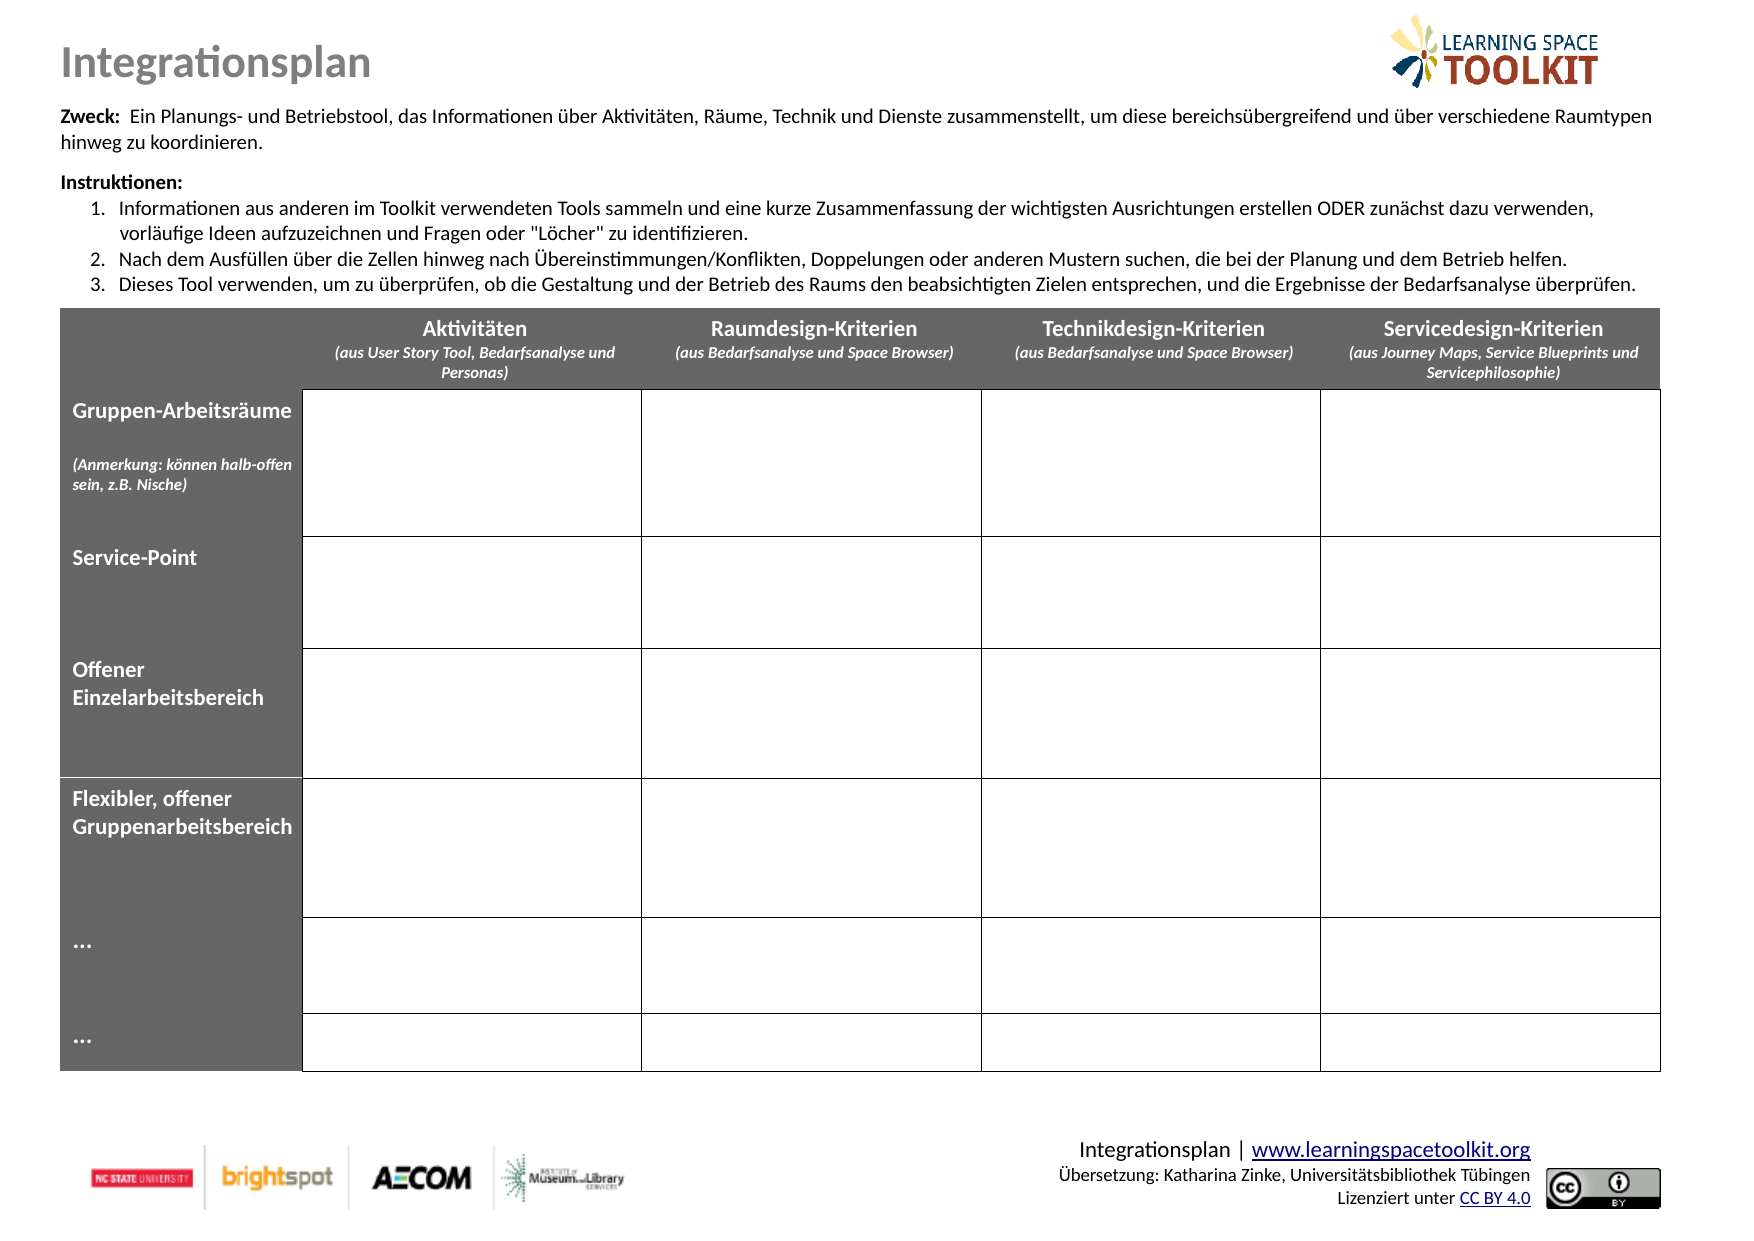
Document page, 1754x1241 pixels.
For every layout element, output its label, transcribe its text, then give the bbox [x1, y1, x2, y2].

table_header Raumdesign-Kriterien (aus Bedarfsanalyse und Space Browser) [642, 308, 981, 389]
table_cell [303, 779, 641, 917]
table_cell ... [60, 1013, 302, 1071]
table_cell [982, 1014, 1320, 1071]
table_cell [303, 918, 641, 1013]
picture [79, 1145, 636, 1210]
table_cell [642, 918, 981, 1013]
table_cell [982, 918, 1320, 1013]
picture [1546, 1168, 1661, 1209]
table_cell ... [60, 917, 302, 1013]
table_cell [1321, 537, 1660, 648]
list Dieses Tool verwenden, um zu überprüfen, ob die Gestaltung und der Betrieb des Raums den beabsichtigten Zielen entsprechen, und die Ergebnisse der Bedarfsanalyse überprüfen. [90, 271, 1660, 297]
table_cell [1321, 918, 1660, 1013]
table_header Aktivitäten (aus User Story Tool, Bedarfsanalyse und Personas) [302, 308, 642, 389]
list Nach dem Ausfüllen über die Zellen hinweg nach Übereinstimmungen/Konflikten, Doppelungen oder anderen Mustern suchen, die bei der Planung und dem Betrieb helfen. [90, 246, 1660, 271]
table_cell [642, 649, 981, 777]
text Instruktionen: [60, 169, 1660, 195]
table_cell [982, 390, 1320, 536]
table_cell Service-Point [60, 536, 302, 648]
text Zweck: Ein Planungs- und Betriebstool, das Informationen über Aktivitäten, Räume, Technik und Dienste zusammenstellt, um diese bereichsübergreifend und über verschiedene Raumtypen hinweg zu koordinieren. [60, 103, 1660, 154]
table_cell Gruppen-Arbeitsräume (Anmerkung: können halb-offen sein, z.B. Nische) [60, 389, 302, 536]
list Informationen aus anderen im Toolkit verwendeten Tools sammeln und eine kurze Zusammenfassung der wichtigsten Ausrichtungen erstellen ODER zunächst dazu verwenden, vorläufige Ideen aufzuzeichnen und Fragen oder "Löcher" zu identifizieren. [90, 195, 1660, 246]
table_cell [642, 390, 981, 536]
table_cell [982, 537, 1320, 648]
picture [1358, 0, 1606, 94]
table_cell [1321, 390, 1660, 536]
table_cell [1321, 649, 1660, 777]
table_cell [642, 1014, 981, 1071]
table_header Servicedesign-Kriterien (aus Journey Maps, Service Blueprints und Servicephilosophie) [1321, 308, 1660, 389]
table_cell [303, 390, 641, 536]
table_cell [642, 537, 981, 648]
table_cell [982, 649, 1320, 777]
table_header Technikdesign-Kriterien (aus Bedarfsanalyse und Space Browser) [981, 308, 1321, 389]
table_cell Offener Einzelarbeitsbereich [60, 648, 302, 777]
table_cell [303, 537, 641, 648]
table_cell Flexibler, offener Gruppenarbeitsbereich [60, 778, 302, 917]
table_header [60, 308, 302, 389]
table_cell [1321, 779, 1660, 917]
table_cell [303, 1014, 641, 1071]
table_cell [642, 779, 981, 917]
table_cell [303, 649, 641, 777]
table_cell [982, 779, 1320, 917]
table_cell [1321, 1014, 1660, 1071]
